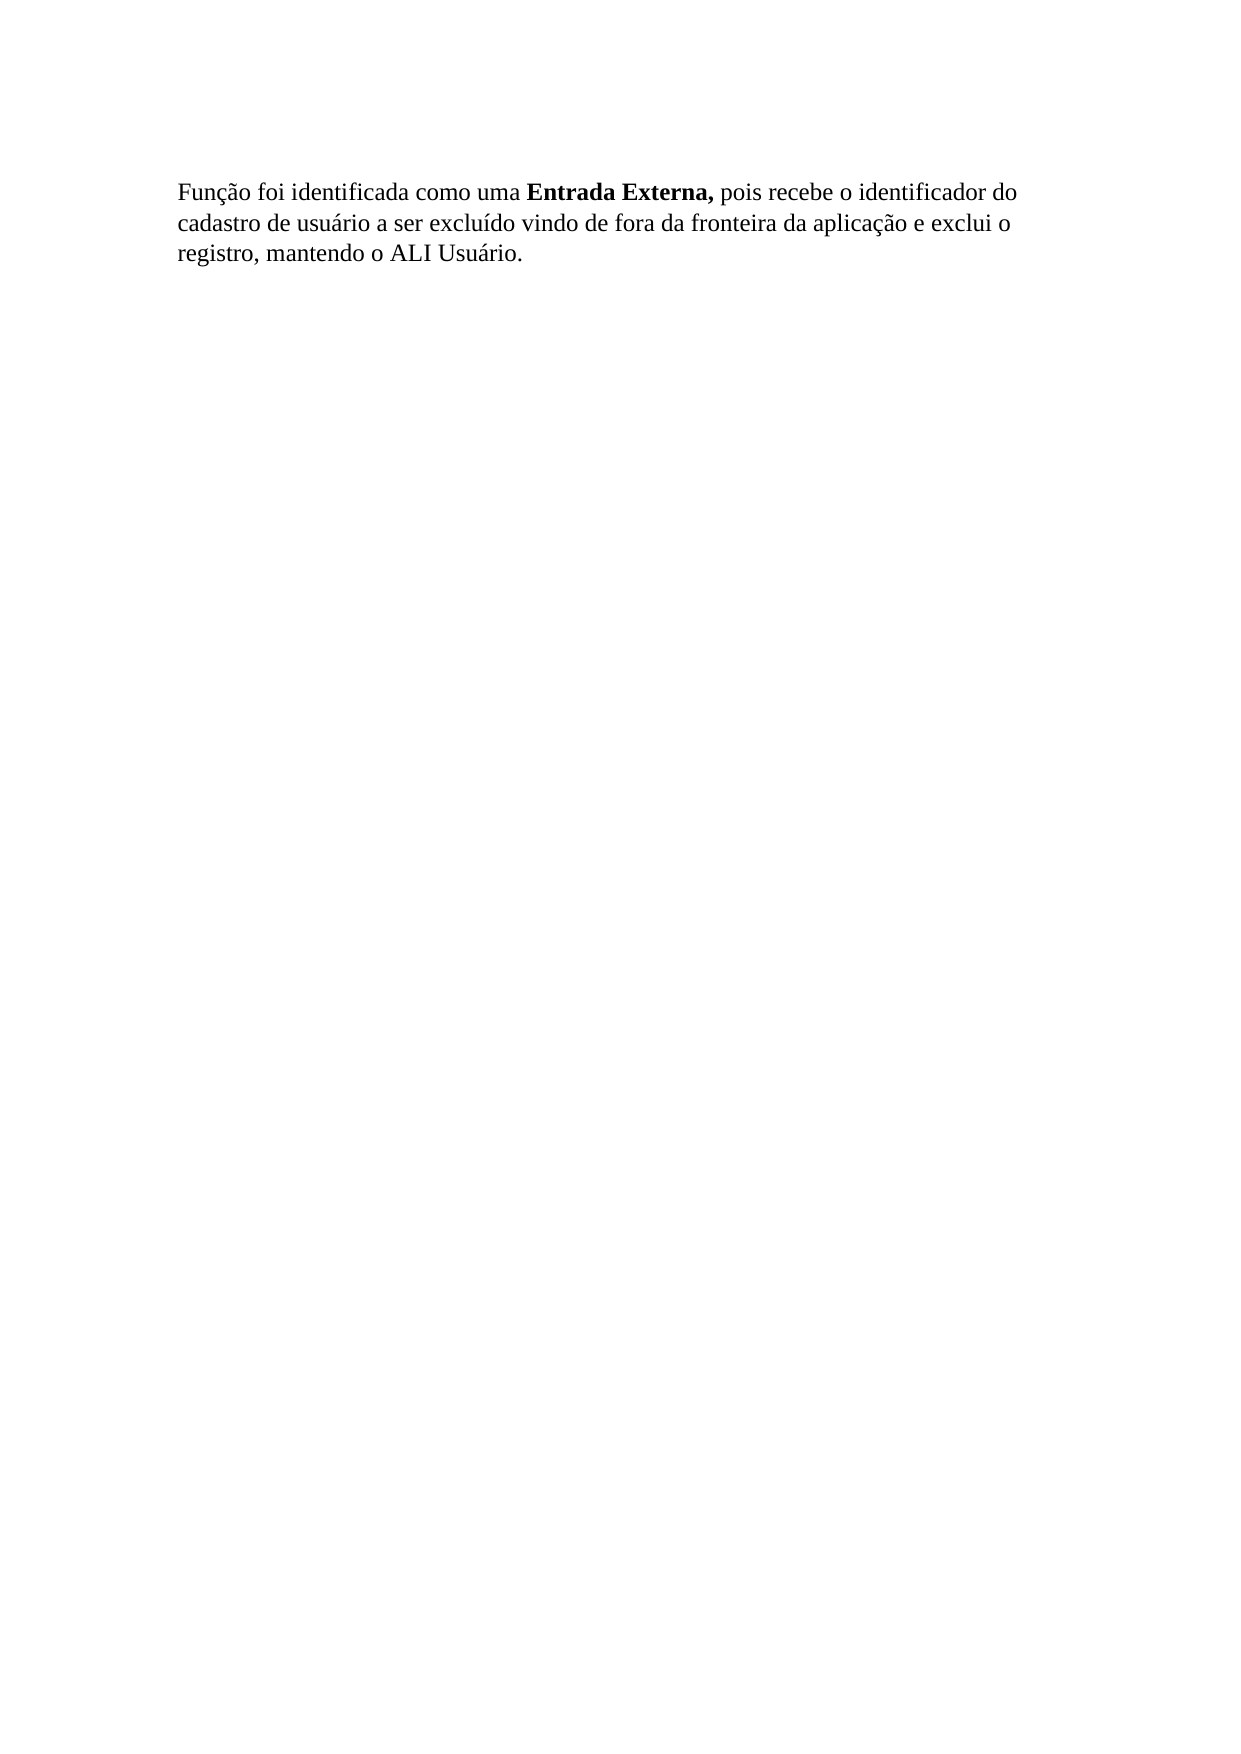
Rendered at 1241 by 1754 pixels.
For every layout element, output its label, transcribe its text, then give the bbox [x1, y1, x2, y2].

text Função foi identificada como uma Entrada Externa, pois recebe o identificador do cadastro de usuário a ser excluído vindo de fora da fronteira da aplicação e exclui o registro, mantendo o ALI Usuário. [177, 177, 1063, 267]
